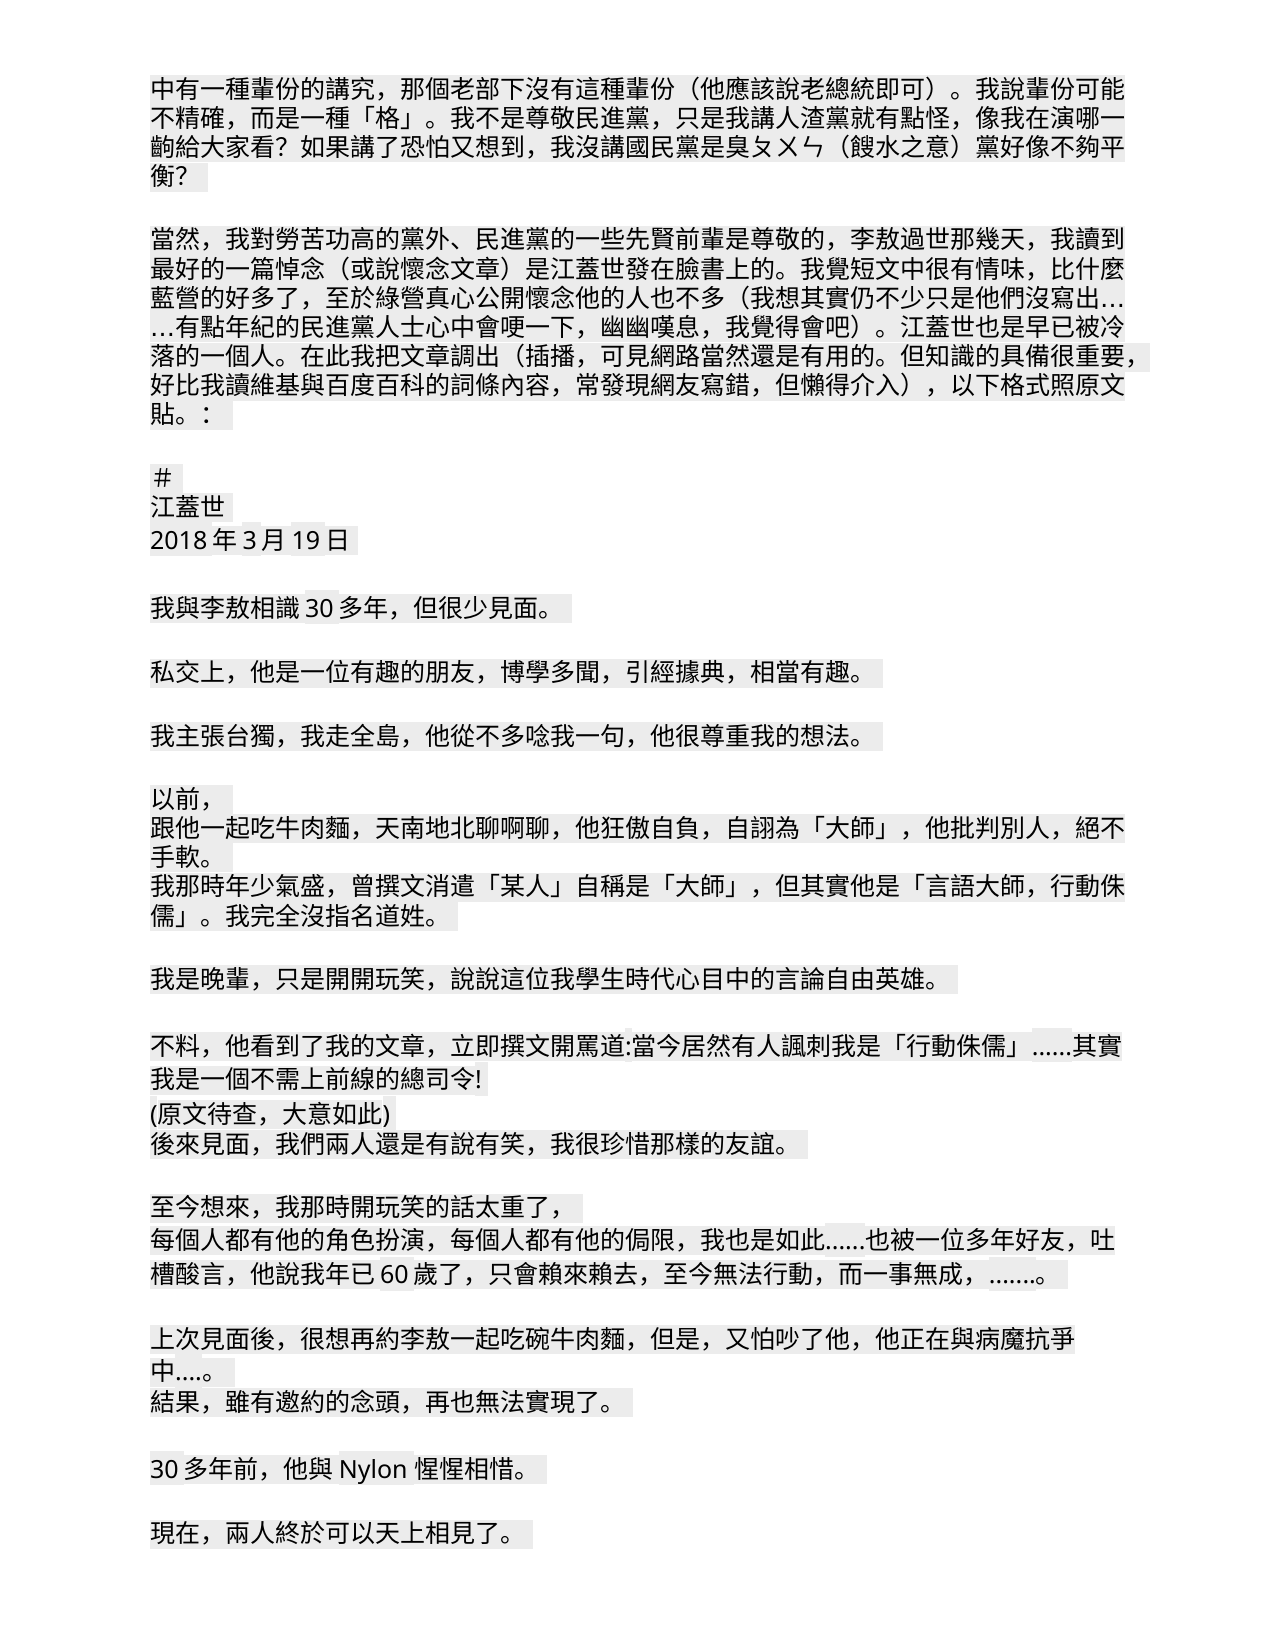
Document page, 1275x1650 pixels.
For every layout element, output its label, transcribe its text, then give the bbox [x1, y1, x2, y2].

text 【一點心聲】（好像不止一點） 我來談談我的看法。若陳真先生或板友覺得我講得肉麻噁爛低級，或沒講在點上，可飆我，或給我意見。謝謝。沒搭理我也沒關係，我怕我邊讀邊抖。 我跟陳真不熟，無私下接觸，但我覺陳真是個佛心來著的人。他回覆的方式會看對象。陳真坦率，但稍稍會因對象調整講話方式。老羊是一高手，陳真對他就不必客氣了。高手是指智慧級數，以及胸襟氣度和體貼入微的級數。當人在某個境界之上，此二者之級數會成正比且相融（溶）。反之老羊也不必對陳真客氣才是真正的客氣，想怎麼回就回了。雖然老羊、陳真討論的東西或許沒啥很棒的含金量，有點像造成雙方感到不耐煩的過招，但在我長期來看二位都是高人無誤。我常對我朋友私下聊到，巴勒網有三公很強，陳真、老羊、豐遠。其他睿智的人比較少發言所以我不列入。我個人認為在這板上可以讀到三公之言，很是欣幸。 我的解讀是，老羊是一番好意，怕對這裡不夠熟悉陳真文風的人，誤認陳真是個極端的人，故此發了某一篇。這並不是說希望陳真以後調整文風或寫法，絕對不是，因為舉凡一丁點限制、顧慮之下的陳真都不是陳真了，陳真會無法當陳真。我這樣說並非講陳真想扮演陳真的角色，請莫誤解。陳真是國寶，人類稀有遺產，這是建立在陳真的性情、智慧核心的展開，好比他不會像一般學者寫啥各打五十大板的東西，或罵某個人物或政黨是用「小罵大幫忙」的方式去演或鋪陳。 好比學者寫東西為了希望別人認為客觀持平，會講韓國瑜是民粹，雖然也罵或更罵民進黨，但為了客觀會這樣講韓，或列出韓的其他缺點。陳真可能認為這很愚蠢且刻意！因為理解台灣三十年來的變化，真正粹翻天的哪是韓。不是說韓不粹，而是沒必要提了。蔡英文用溫和理性的聲音所說出的東西時常是更粹，挑釁的方式也是陰刻的，性情磊落的人不容易招架，因為會想不到。 我對韓國瑜的看法和陳真不大一樣，但我覺我應該算能理解陳真對他的推崇。 學者寫東西還會引述一段福山、福柯說過啥，賣弄一下，或必須如此才能讓自己看起來有學問。然而陳真的旁徵博引是很自然湧現的，這是功力。 以陳真在黨外和民進黨的資歷、歷練，及他的觀察力、端正，他寫東西直接送上「人渣黨」三字，全文每次都是人渣黨如滿天星。若寫民進黨，他渾身難受。我不會用人渣黨三字來寫東西或聊天，因為我的資歷、環境種種，雖我年輕時投給民進黨過，但這算哪門子的資歷。不是說我沒資格罵，但要我講人渣黨我怕用詞太難聽了。陳真那樣寫不存在難聽與否的考慮。 蔣經國過世後，孫立人方結束軟禁歲月。老蔣小蔣都心胸狹隘，早就該還他自由。孫將軍結束軟禁的那陣子，很多人來拜訪他，包括記者、故舊、老部下。一次一個老部下在他面前罵起蔣介石，孫忽然有點慍怒道：「蔣介石是你叫的？」這是真實故事。我不會使用「人渣黨」這字眼有點類似這個段子，人渣黨讓我來講出口，有點怪。或許孫將軍之所以聽了不舒服，是認為眼前這位老部下沒必要用大罵蔣介石的方式來對他狗腿，但我覺這其中有一種輩份的講究，那個老部下沒有這種輩份（他應該說老總統即可）。我說輩份可能不精確，而是一種「格」。我不是尊敬民進黨，只是我講人渣黨就有點怪，像我在演哪一齣給大家看？如果講了恐怕又想到，我沒講國民黨是臭ㄆㄨㄣ（餿水之意）黨好像不夠平衡？ 當然，我對勞苦功高的黨外、民進黨的一些先賢前輩是尊敬的，李敖過世那幾天，我讀到最好的一篇悼念（或說懷念文章）是江蓋世發在臉書上的。我覺短文中很有情味，比什麼藍營的好多了，至於綠營真心公開懷念他的人也不多（我想其實仍不少只是他們沒寫出……有點年紀的民進黨人士心中會哽一下，幽幽嘆息，我覺得會吧）。江蓋世也是早已被冷落的一個人。在此我把文章調出（插播，可見網路當然還是有用的。但知識的具備很重要，好比我讀維基與百度百科的詞條內容，常發現網友寫錯，但懶得介入），以下格式照原文貼。： ＃ 江蓋世 2018年3月19日 我與李敖相識30多年，但很少見面。 私交上，他是一位有趣的朋友，博學多聞，引經據典，相當有趣。 我主張台獨，我走全島，他從不多唸我一句，他很尊重我的想法。 以前， 跟他一起吃牛肉麵，天南地北聊啊聊，他狂傲自負，自詡為「大師」，他批判別人，絕不手軟。 我那時年少氣盛，曾撰文消遣「某人」自稱是「大師」，但其實他是「言語大師，行動侏儒」。我完全沒指名道姓。 我是晚輩，只是開開玩笑，說說這位我學生時代心目中的言論自由英雄。 不料，他看到了我的文章，立即撰文開罵道:當今居然有人諷刺我是「行動侏儒」......其實我是一個不需上前線的總司令! (原文待查，大意如此) 後來見面，我們兩人還是有說有笑，我很珍惜那樣的友誼。 至今想來，我那時開玩笑的話太重了， 每個人都有他的角色扮演，每個人都有他的侷限，我也是如此......也被一位多年好友，吐槽酸言，他說我年已60歲了，只會賴來賴去，至今無法行動，而一事無成，.......。 上次見面後，很想再約李敖一起吃碗牛肉麵，但是，又怕吵了他，他正在與病魔抗爭中....。 結果，雖有邀約的念頭，再也無法實現了。 30多年前，他與Nylon 惺惺相惜。 現在，兩人終於可以天上相見了。 蓋世 ＃ 但板友穎芝寫「人渣黨」，我也不會說這樣是失態或失格，儘管有時覺得她太衝動好像不大好。因為穎芝比較是素人，她（他？）腦子沒有我這麼複雜，她氣不過啊，直接就送出了。所以我轉瞬想想，心中也可欣賞或容納之。我覺陳真懂她是什麼樣的人，所以盡量不糾正她的任何發文，怕傷了她。這是陳真的柔軟，對每個人有些微差異，但不變的重點是陳真體貼，對板友們皆是。 又如阿水，陳真認為他講不聽（這三字是我用的，陳真沒這樣說），有次發文笑說我認輸了。我和朋友看了笑噴。這也是因為陳真懂這個人是什麼樣的人，不想傷害他。很能容人，陳真的這個精彩，很難學習，但值得學習。學問和作人在他身上一致。 至於歐陽陽，我個人認為，他的發文常有問題。因為用聊天的方式來總結深刻精闢的道理，我覺他功力還差，有點像胡同裡的老爺子鬼扯。這還不如毛澤東慣用的什麼兩個務必、三個什麼、四個什麼的那種語法。我不知道陳真怎麼看待，但我覺（我猜）陳真也認為吧？可是來者是客，尤其是祖國的朋友，陳真如果看了眼皮一跳蹙起眉頭，也不想說什麼。至少在我來說，我自己懂得沒那麼多，我從阿水的瑣碎怪文、歐陽陽的侃大山之中，還是可以找到我可以學習吸收的東西。反正我覺得很廢的地方我自動跳過。 我不喜歡阿水和歐陽陽相互否定、較勁的發文內容。我覺二者氣度都不夠。我覺阿水有時想欺負板友，但歐陽陽（和其他板友）也不是省油的燈。那我就看戲唄。這樣想想，可能我自己氣度不夠，因為他倆可能很享受切磋，也很尊敬對方，是我小人之心了。 我在幾個月前曾觸怒陳真，這讓我很不好意思。但我吃得住。重點是陳真不希望我不懂他的心路歷程卻讚美他，這比挑戰他或轟他更難受。俗一點來說是亂拍馬屁拍錯，胡鬧，讓陳真讀了太難受。所以瞬間我成了孫將軍的那個老部下。要讚美孫將軍，那個人也不夠格，更重要的是他不懂。 欣賞陳真的人，挨罵也會繼續讀本板，只因陳真這人信得過，有貨。 陳真不是光對待祖國板友好，對待台灣人也一樣周到。面對板友，無論來自何處，有很淺的提問，或某種老生常談的刁問，或是高手的提問，陳真的答覆，總可以讓人開眼界，不是裝理性、示氣度那種裝，十分有心，自然，是個很棒的大哥哥。人要活到很自然很難。他罵人還在上幼稚園，是真罵也不是真罵。用心直口快來形容，這俗了，不到位。用心良苦比較接近。 我希望陳真熟識的板友們，可以和陳真合作一系列拍片計畫。讓陳真在鏡頭前出現，接受問題的挑戰或討論，看陳真如何答覆。我相信陳真瞬間就可洋洋灑灑或三言兩語就點到核心，且出人意表。然後影片上傳油管，一次可以半小時即可。陳真不必管後製，因為那是信任的人會去做。也不必看油管留言，那太累了。但陳真若事後覺某些問題可以延伸，自可在板上再談。只因以前我覺李敖很會寫，他的「笑傲江湖」等脫口秀節目，可能比較不擅講話，結果我錯了！他非常會講。上綜藝節目也是，反應超快，但也不是鬼扯，頂多是好玩逗趣，其智慧之大藏在笑點中。 2000年選舉，吳宗憲的節目邀請李敖，他是四組總統參選人中的其中一個，另外三者是連、宋、扁。現場也邀來很多青年來賓，他們是三組候選人的粉絲，節目開放各推代表上來對李敖輪流提問。這段油管有。其中一個女學生問他，你都沒出過國，沒有國際視野、見識少，這樣怎麼當總統？李敖妙答，照你的說法，總統應該讓旅行社導遊來當。 我相信陳真有各種非凡的臨場睿智與機鋒，可以用說的，招架各種問題，這是很有意義的。大家會把影片傳出去。提問的題目可以由小編來彙整發問，或邀請一些人來發問亦可。 我想我這個提議，會被飆。也或許有人已提議過，總之我可能被飆很慘。請陳真高抬貴手，別鞭我太用力。 謎之音：陳真是你叫的啊！（喂，退下） [150, 75, 1125, 1549]
